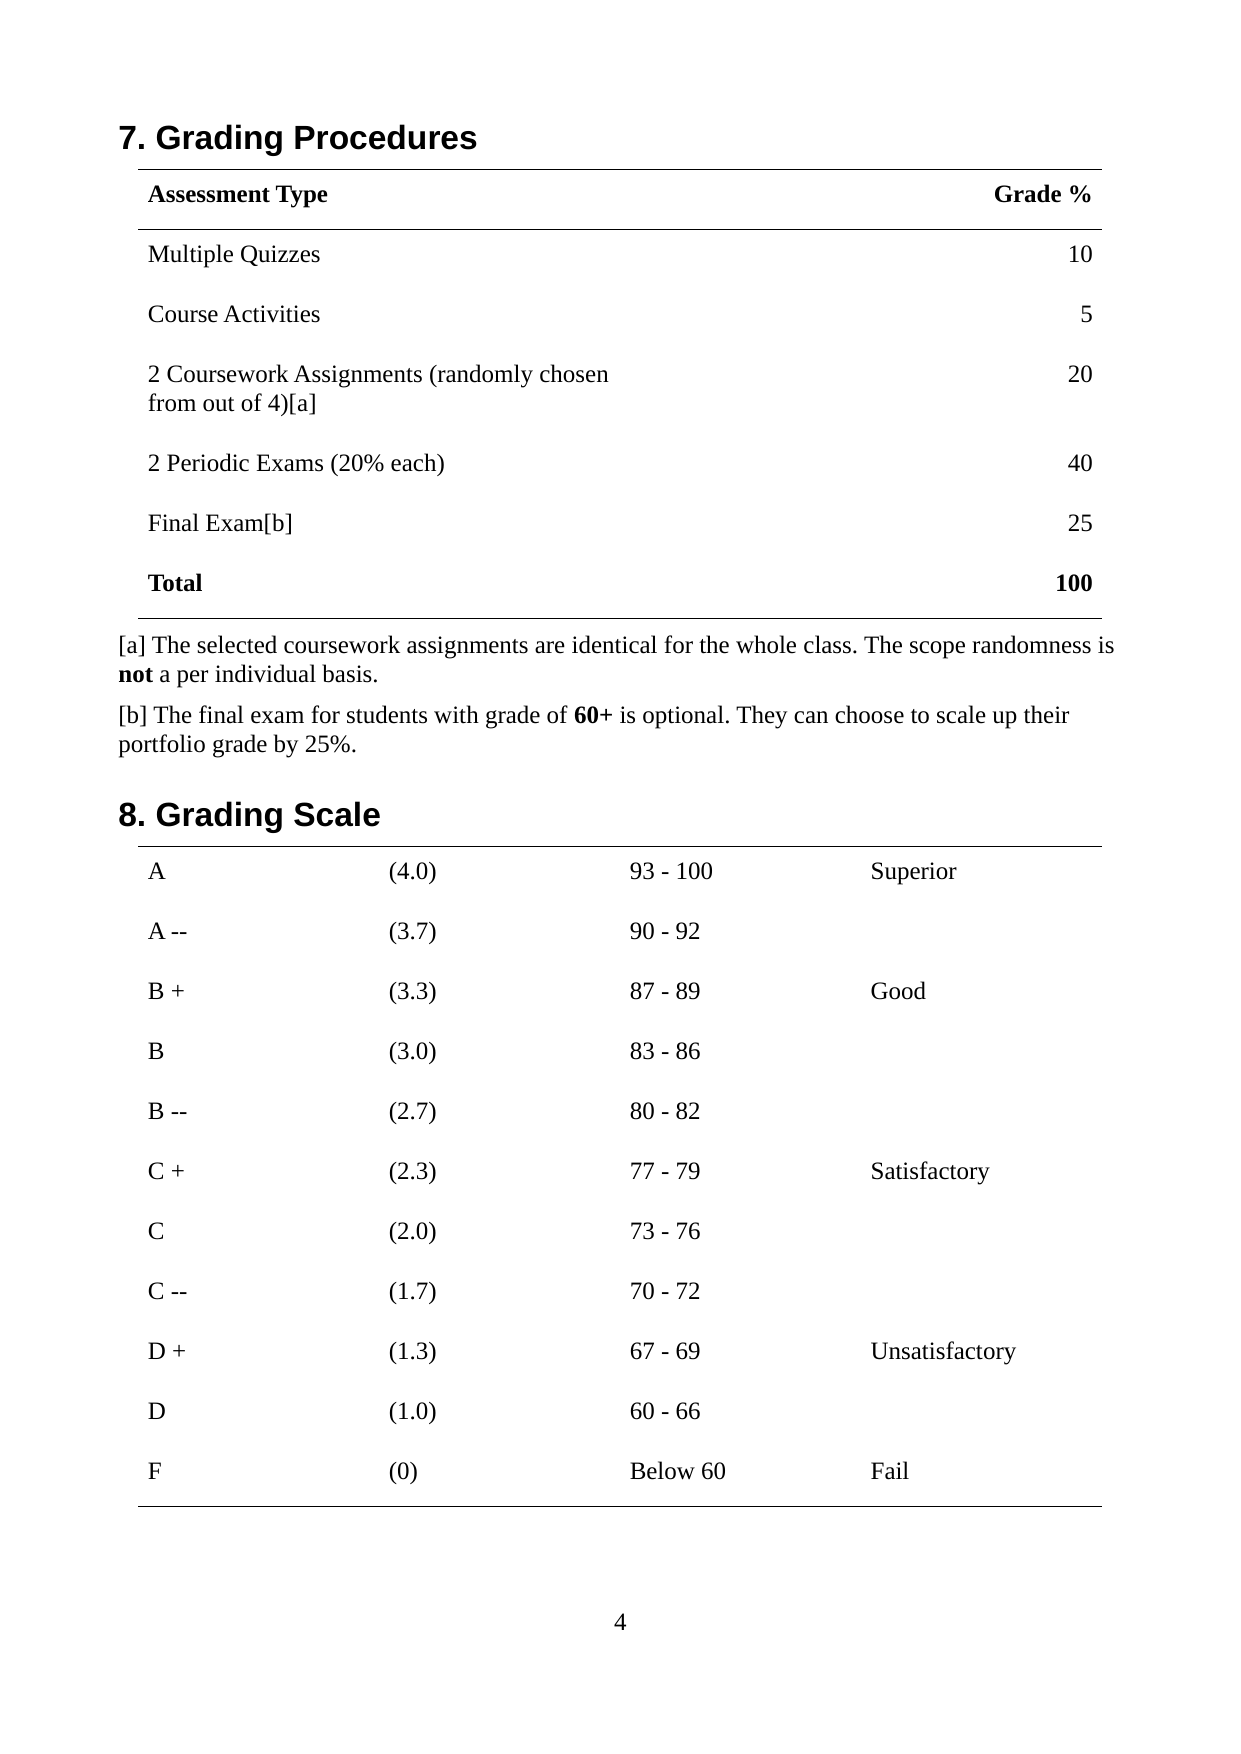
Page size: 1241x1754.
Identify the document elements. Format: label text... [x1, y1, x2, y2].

table_cell B -- [138, 1086, 379, 1146]
table_header Assessment Type [138, 170, 620, 229]
table_cell F [138, 1446, 379, 1506]
subtitle Grading Scale [118, 795, 1122, 834]
table_cell (1.3) [379, 1326, 620, 1386]
table_cell 83 - 86 [620, 1026, 861, 1086]
table_cell (0) [379, 1446, 620, 1506]
table_cell 10 [620, 230, 1102, 289]
table_cell [861, 1086, 1102, 1146]
table_cell Unsatisfactory [861, 1326, 1102, 1386]
table_cell (1.0) [379, 1386, 620, 1446]
table_cell A -- [138, 906, 379, 966]
table_cell 70 - 72 [620, 1266, 861, 1326]
table_header (4.0) [379, 847, 620, 906]
table_cell 87 - 89 [620, 966, 861, 1026]
table_cell Satisfactory [861, 1146, 1102, 1206]
table_cell 80 - 82 [620, 1086, 861, 1146]
table_cell 40 [620, 438, 1102, 498]
table_cell Below 60 [620, 1446, 861, 1506]
text [b] The final exam for students with grade of 60+ is optional. They can choose to scale up their portfolio grade by 25%. [118, 700, 1122, 758]
table_cell [861, 1386, 1102, 1446]
table_cell 60 - 66 [620, 1386, 861, 1446]
table_cell Fail [861, 1446, 1102, 1506]
table_cell 67 - 69 [620, 1326, 861, 1386]
table_header Grade % [620, 170, 1102, 229]
table_header Superior [861, 847, 1102, 906]
table_cell D + [138, 1326, 379, 1386]
table_cell B + [138, 966, 379, 1026]
table_cell Course Activities [138, 290, 620, 349]
table_cell (1.7) [379, 1266, 620, 1326]
table_cell 73 - 76 [620, 1206, 861, 1266]
table_cell 25 [620, 498, 1102, 558]
table_cell (2.7) [379, 1086, 620, 1146]
table_cell C + [138, 1146, 379, 1206]
table_header 93 - 100 [620, 847, 861, 906]
table_cell Good [861, 966, 1102, 1026]
table_cell (2.3) [379, 1146, 620, 1206]
table_cell [861, 1026, 1102, 1086]
table_header A [138, 847, 379, 906]
table_cell C -- [138, 1266, 379, 1326]
table_cell 77 - 79 [620, 1146, 861, 1206]
table_cell Final Exam[b] [138, 498, 620, 558]
table_cell [861, 906, 1102, 966]
table_cell 100 [620, 558, 1102, 618]
table_cell Multiple Quizzes [138, 230, 620, 289]
table_cell (3.0) [379, 1026, 620, 1086]
text [a] The selected coursework assignments are identical for the whole class. The scope randomness is not a per individual basis. [118, 630, 1122, 688]
table_cell [861, 1266, 1102, 1326]
table_cell (3.7) [379, 906, 620, 966]
table_cell Total [138, 558, 620, 618]
table_cell 90 - 92 [620, 906, 861, 966]
table_cell (3.3) [379, 966, 620, 1026]
table_cell [861, 1206, 1102, 1266]
table_cell D [138, 1386, 379, 1446]
table_cell B [138, 1026, 379, 1086]
table_cell (2.0) [379, 1206, 620, 1266]
table_cell 2 Coursework Assignments (randomly chosen from out of 4)[a] [138, 350, 620, 438]
subtitle Grading Procedures [118, 118, 1122, 157]
table_cell 20 [620, 350, 1102, 438]
table_cell 5 [620, 290, 1102, 349]
table_cell C [138, 1206, 379, 1266]
table_cell 2 Periodic Exams (20% each) [138, 438, 620, 498]
